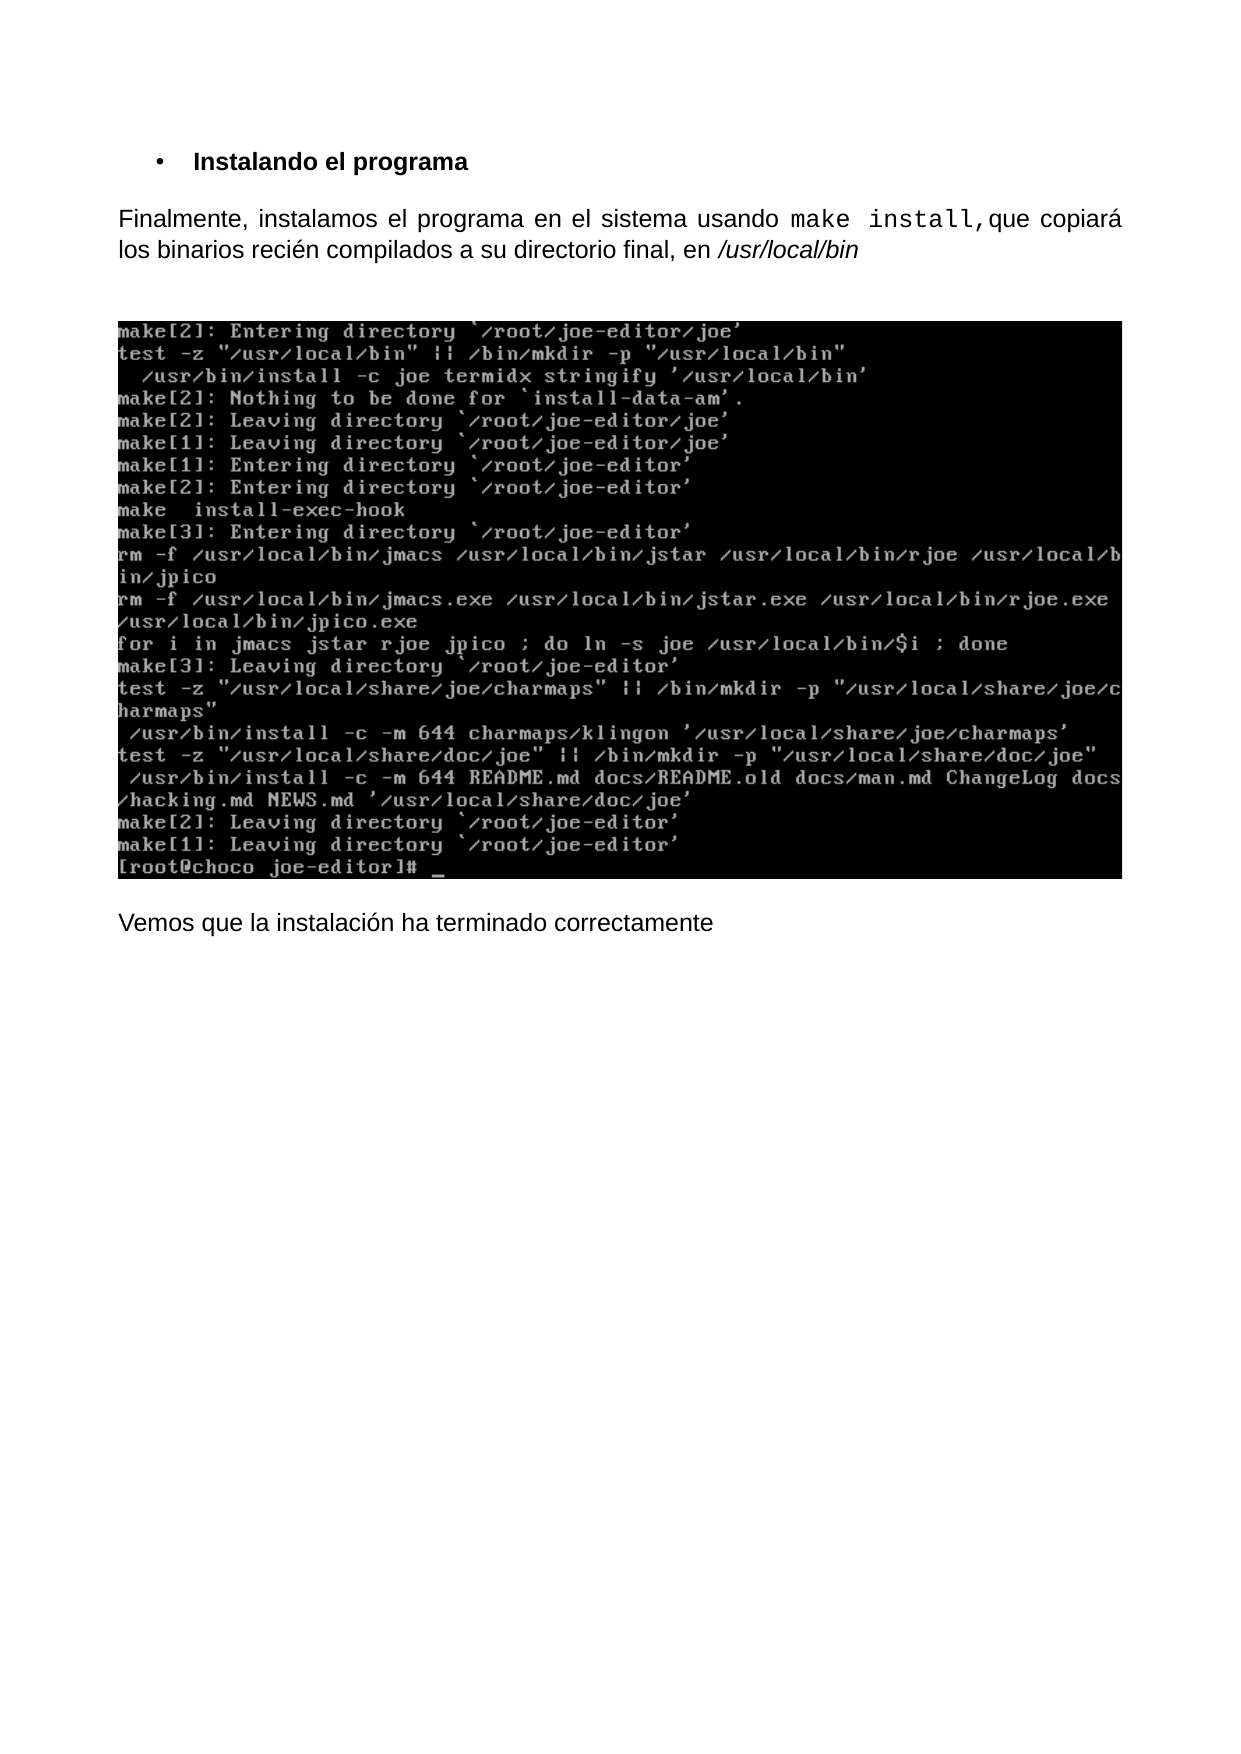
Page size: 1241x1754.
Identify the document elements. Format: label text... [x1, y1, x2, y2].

text Vemos que la instalación ha terminado correctamente [118, 908, 1122, 936]
text Finalmente, instalamos el programa en el sistema usando make install,que copiará los binarios recién compilados a su directorio final, en /usr/local/bin [118, 204, 1122, 264]
list Instalando el programa [156, 147, 1122, 176]
picture [118, 321, 1123, 879]
